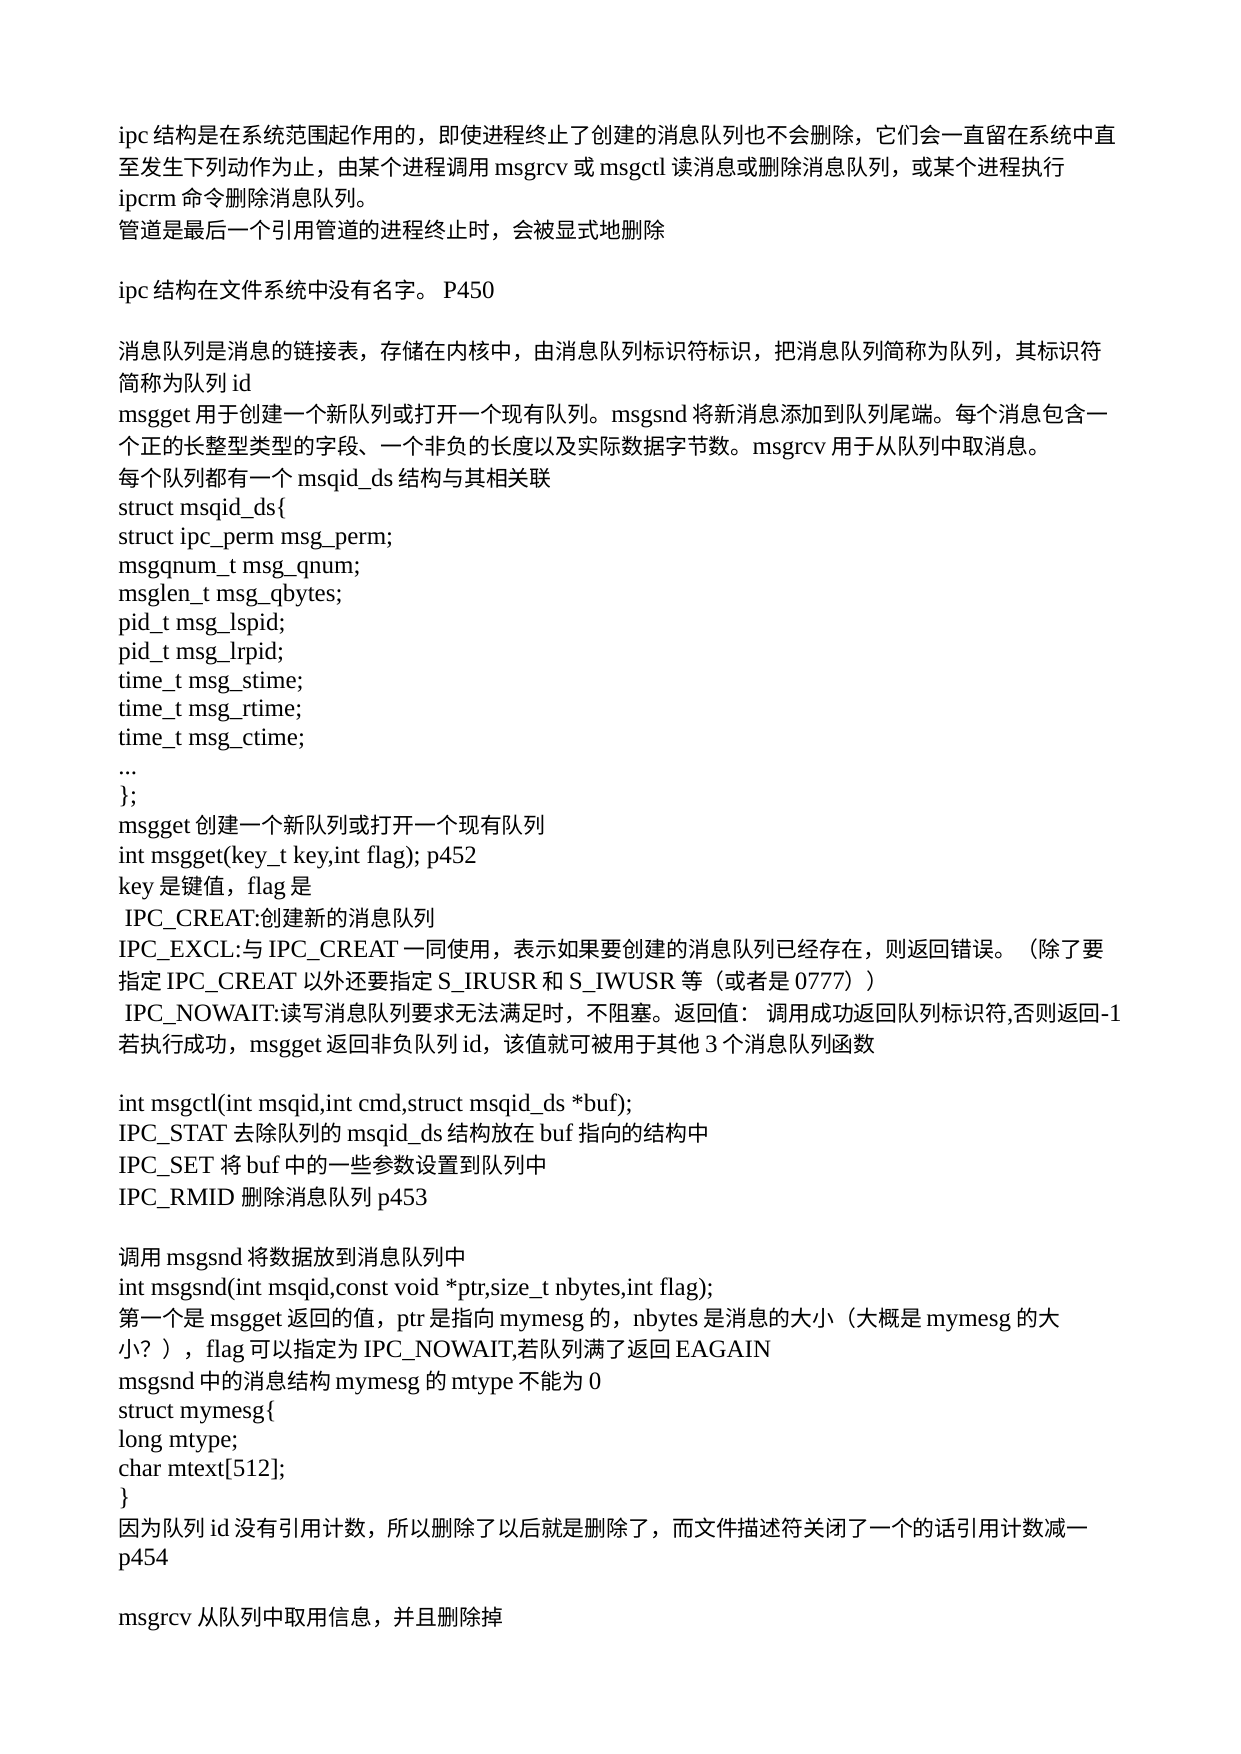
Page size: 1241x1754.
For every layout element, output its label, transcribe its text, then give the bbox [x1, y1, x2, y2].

text 因为队列id没有引用计数，所以删除了以后就是删除了，而文件描述符关闭了一个的话引用计数减一 p454 [118, 1511, 1122, 1571]
text 调用msgsnd将数据放到消息队列中 [118, 1240, 1122, 1272]
text msgrcv从队列中取用信息，并且删除掉 [118, 1600, 1122, 1631]
text IPC_EXCL:与IPC_CREAT一同使用，表示如果要创建的消息队列已经存在，则返回错误。（除了要指定IPC_CREAT以外还要指定S_IRUSR和S_IWUSR等（或者是0777）） [118, 932, 1122, 996]
text time_t msg_stime; [118, 665, 1122, 693]
text IPC_NOWAIT:读写消息队列要求无法满足时，不阻塞。返回值： 调用成功返回队列标识符,否则返回-1 [118, 996, 1122, 1027]
text time_t msg_rtime; [118, 693, 1122, 722]
text ipc结构在文件系统中没有名字。 P450 [118, 273, 1122, 305]
text struct msqid_ds{ [118, 492, 1122, 521]
text } [118, 1482, 1122, 1511]
text msglen_t msg_qbytes; [118, 578, 1122, 607]
text msgget用于创建一个新队列或打开一个现有队列。msgsnd将新消息添加到队列尾端。每个消息包含一个正的长整型类型的字段、一个非负的长度以及实际数据字节数。msgrcv用于从队列中取消息。 [118, 397, 1122, 461]
text key是键值，flag是 [118, 869, 1122, 901]
text long mtype; [118, 1424, 1122, 1453]
text struct mymesg{ [118, 1396, 1122, 1424]
text ... [118, 751, 1122, 780]
text 管道是最后一个引用管道的进程终止时，会被显式地删除 [118, 213, 1122, 245]
text struct ipc_perm msg_perm; [118, 521, 1122, 550]
text int msgget(key_t key,int flag); p452 [118, 840, 1122, 869]
text char mtext[512]; [118, 1453, 1122, 1482]
text 若执行成功，msgget返回非负队列id，该值就可被用于其他3个消息队列函数 [118, 1027, 1122, 1059]
text time_t msg_ctime; [118, 722, 1122, 751]
text ipc结构是在系统范围起作用的，即使进程终止了创建的消息队列也不会删除，它们会一直留在系统中直至发生下列动作为止，由某个进程调用msgrcv或msgctl读消息或删除消息队列，或某个进程执行ipcrm命令删除消息队列。 [118, 118, 1122, 213]
text int msgctl(int msqid,int cmd,struct msqid_ds *buf); [118, 1088, 1122, 1116]
text pid_t msg_lspid; [118, 607, 1122, 636]
text IPC_STAT 去除队列的msqid_ds结构放在buf指向的结构中 [118, 1116, 1122, 1148]
text IPC_CREAT:创建新的消息队列 [118, 901, 1122, 932]
text IPC_RMID 删除消息队列 p453 [118, 1180, 1122, 1211]
text 第一个是msgget返回的值，ptr是指向mymesg的，nbytes是消息的大小（大概是mymesg的大小？），flag可以指定为IPC_NOWAIT,若队列满了返回EAGAIN [118, 1301, 1122, 1364]
text msgqnum_t msg_qnum; [118, 550, 1122, 578]
text pid_t msg_lrpid; [118, 636, 1122, 665]
text msgget创建一个新队列或打开一个现有队列 [118, 808, 1122, 840]
text IPC_SET 将buf中的一些参数设置到队列中 [118, 1148, 1122, 1180]
text 每个队列都有一个msqid_ds结构与其相关联 [118, 461, 1122, 492]
text int msgsnd(int msqid,const void *ptr,size_t nbytes,int flag); [118, 1272, 1122, 1301]
text 消息队列是消息的链接表，存储在内核中，由消息队列标识符标识，把消息队列简称为队列，其标识符简称为队列id [118, 334, 1122, 397]
text }; [118, 780, 1122, 808]
text msgsnd中的消息结构mymesg的mtype不能为0 [118, 1364, 1122, 1396]
